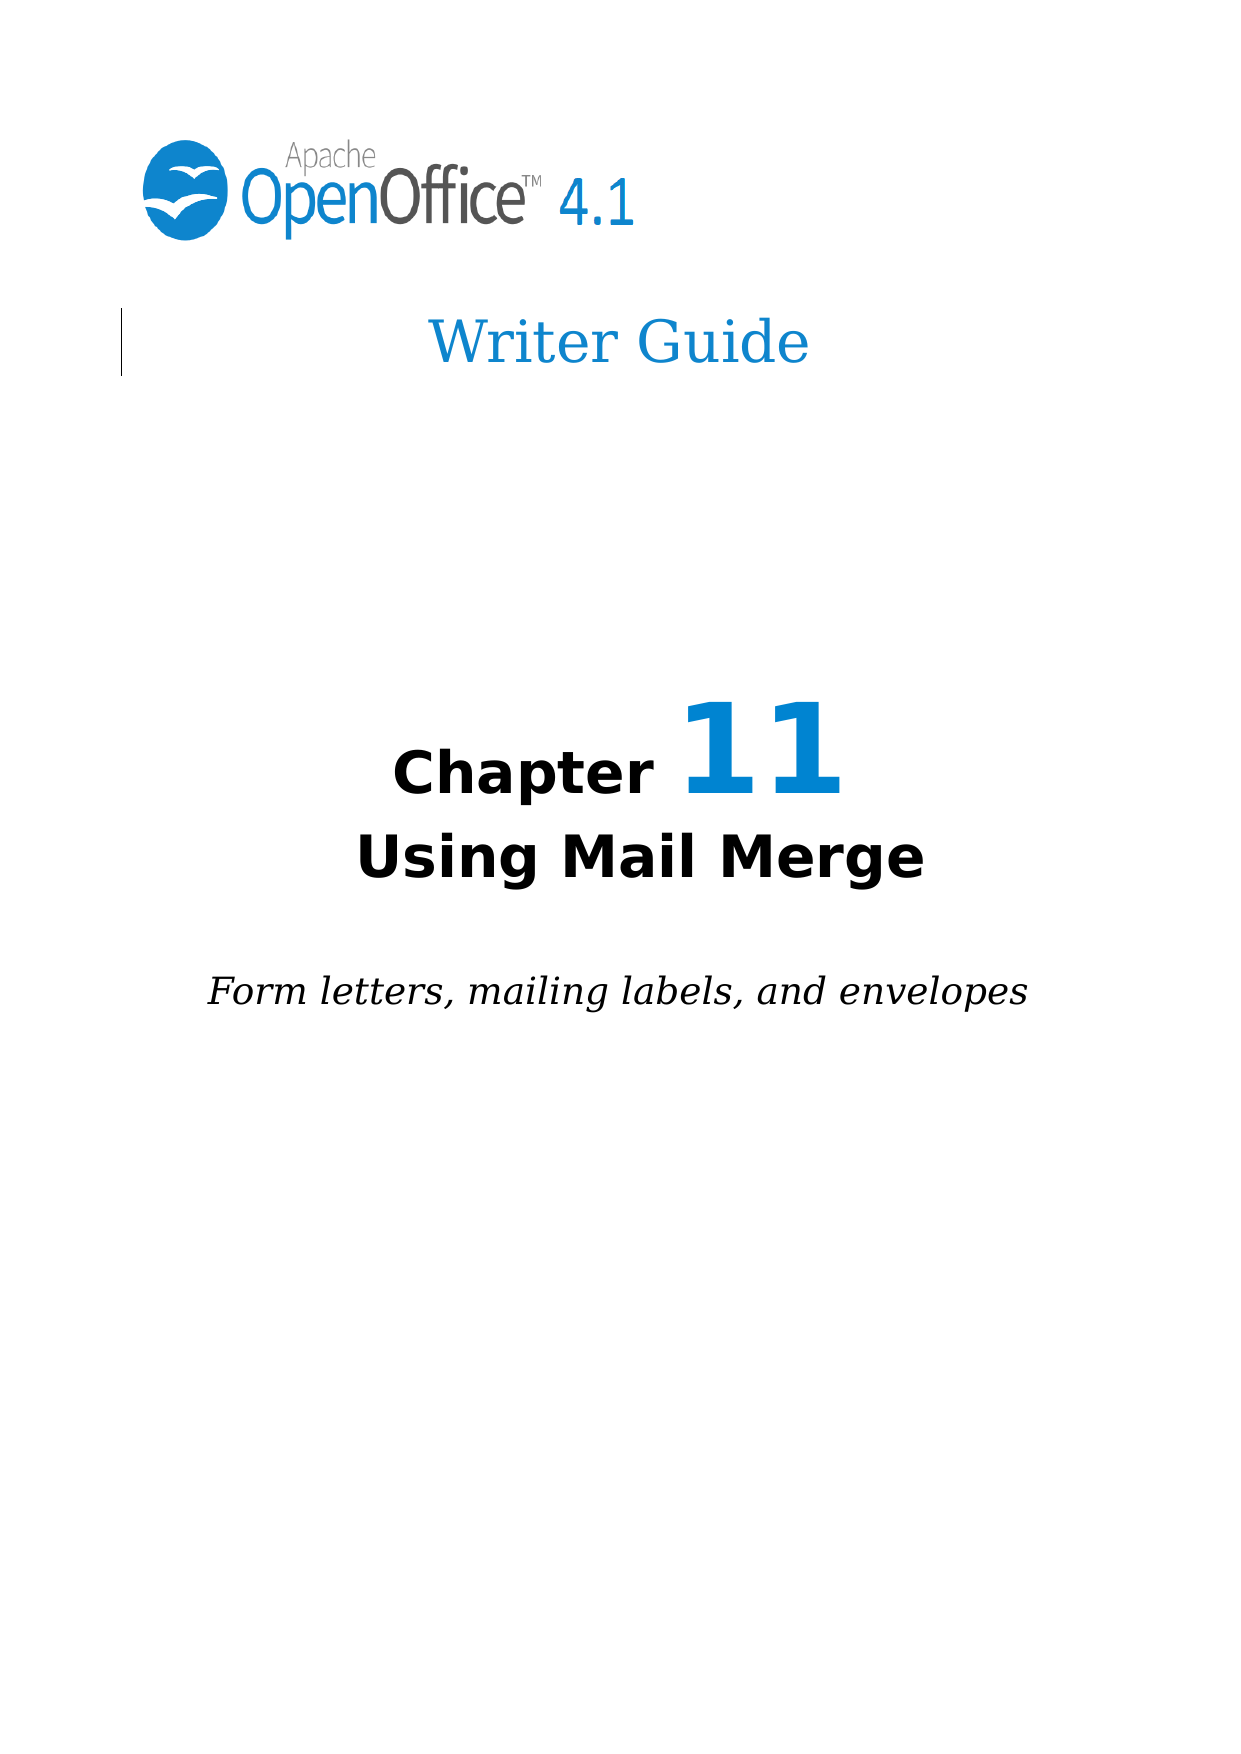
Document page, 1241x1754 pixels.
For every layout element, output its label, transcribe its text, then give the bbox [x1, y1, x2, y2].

picture [141, 118, 637, 246]
subtitle Form letters, mailing labels, and envelopes [136, 969, 1104, 1013]
text Writer Guide [136, 308, 1104, 376]
subtitle Chapter 11 Using Mail Merge [136, 678, 1104, 891]
